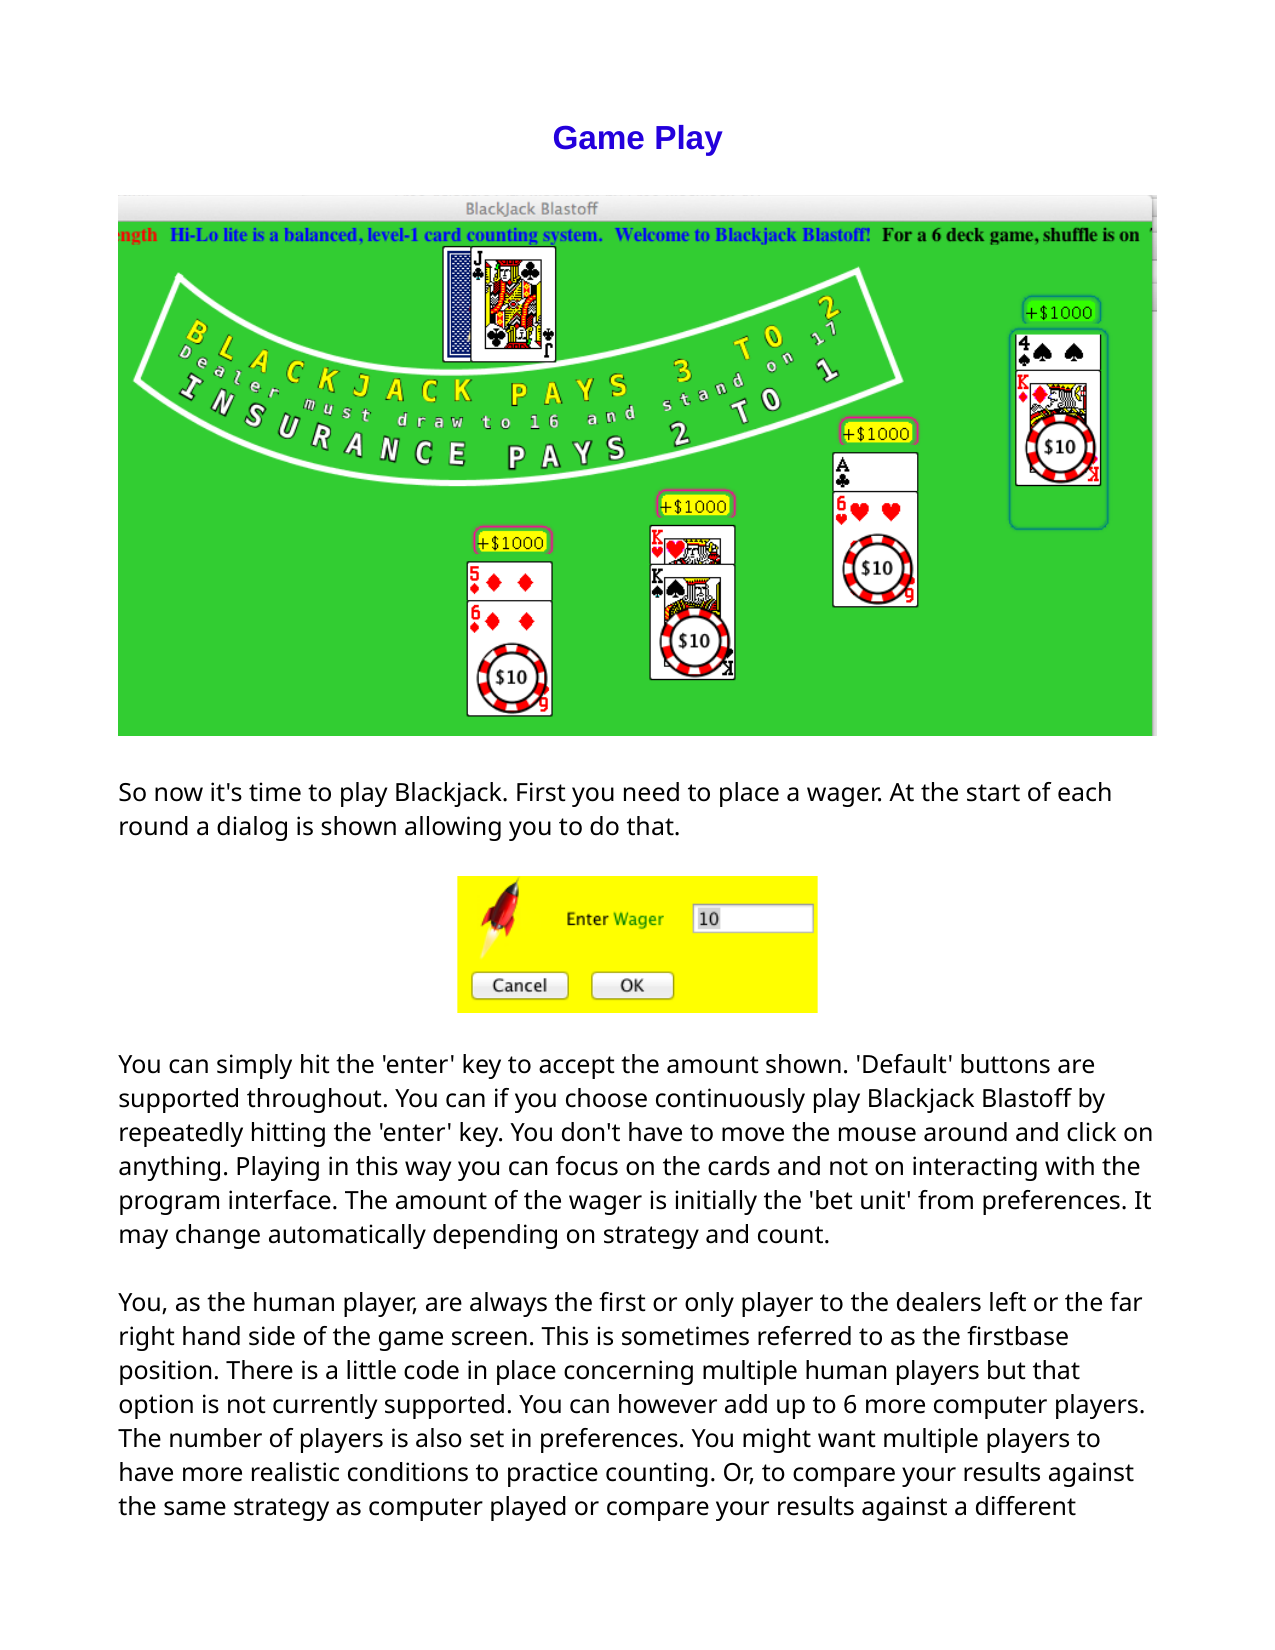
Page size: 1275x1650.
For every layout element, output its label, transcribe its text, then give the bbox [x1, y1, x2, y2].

picture [118, 195, 1157, 736]
picture [457, 876, 818, 1013]
text So now it's time to play Blackjack. First you need to place a wager. At the start of each round a dialog is shown allowing you to do that. [118, 774, 1157, 843]
text You can simply hit the 'enter' key to accept the amount shown. 'Default' buttons are supported throughout. You can if you choose continuously play Blackjack Blastoff by repeatedly hitting the 'enter' key. You don't have to move the mouse around and click on anything. Playing in this way you can focus on the cards and not on interacting with the program interface. The amount of the wager is initially the 'bet unit' from preferences. It may change automatically depending on strategy and count. [118, 1046, 1157, 1251]
text Game Play [118, 118, 1157, 157]
text You, as the human player, are always the first or only player to the dealers left or the far right hand side of the game screen. This is sometimes referred to as the firstbase position. There is a little code in place concerning multiple human players but that option is not currently supported. You can however add up to 6 more computer players. The number of players is also set in preferences. You might want multiple players to have more realistic conditions to practice counting. Or, to compare your results against the same strategy as computer played or compare your results against a different [118, 1285, 1157, 1523]
